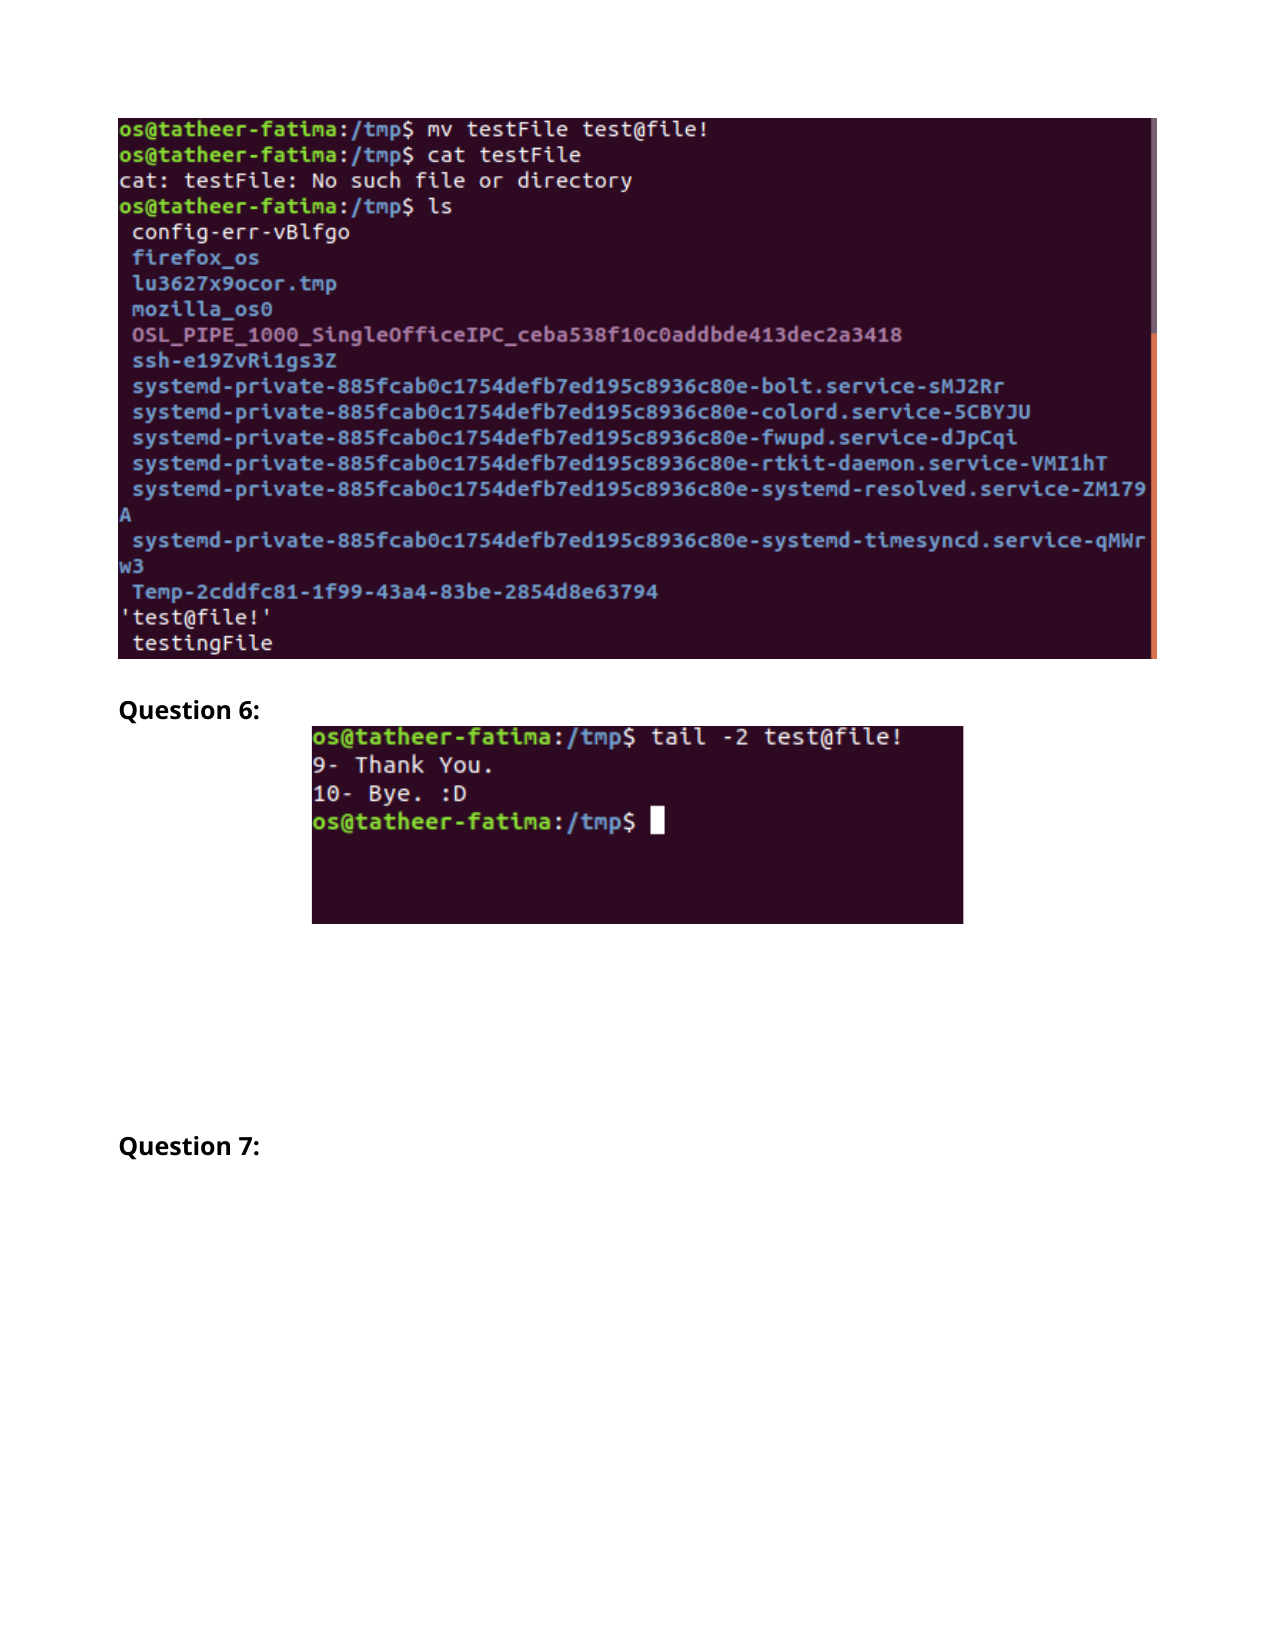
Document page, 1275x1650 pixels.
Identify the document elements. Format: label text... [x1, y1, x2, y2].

picture [118, 118, 1157, 659]
picture [311, 726, 964, 924]
text Question 7: [118, 1129, 1157, 1163]
text Question 6: [118, 692, 1157, 726]
